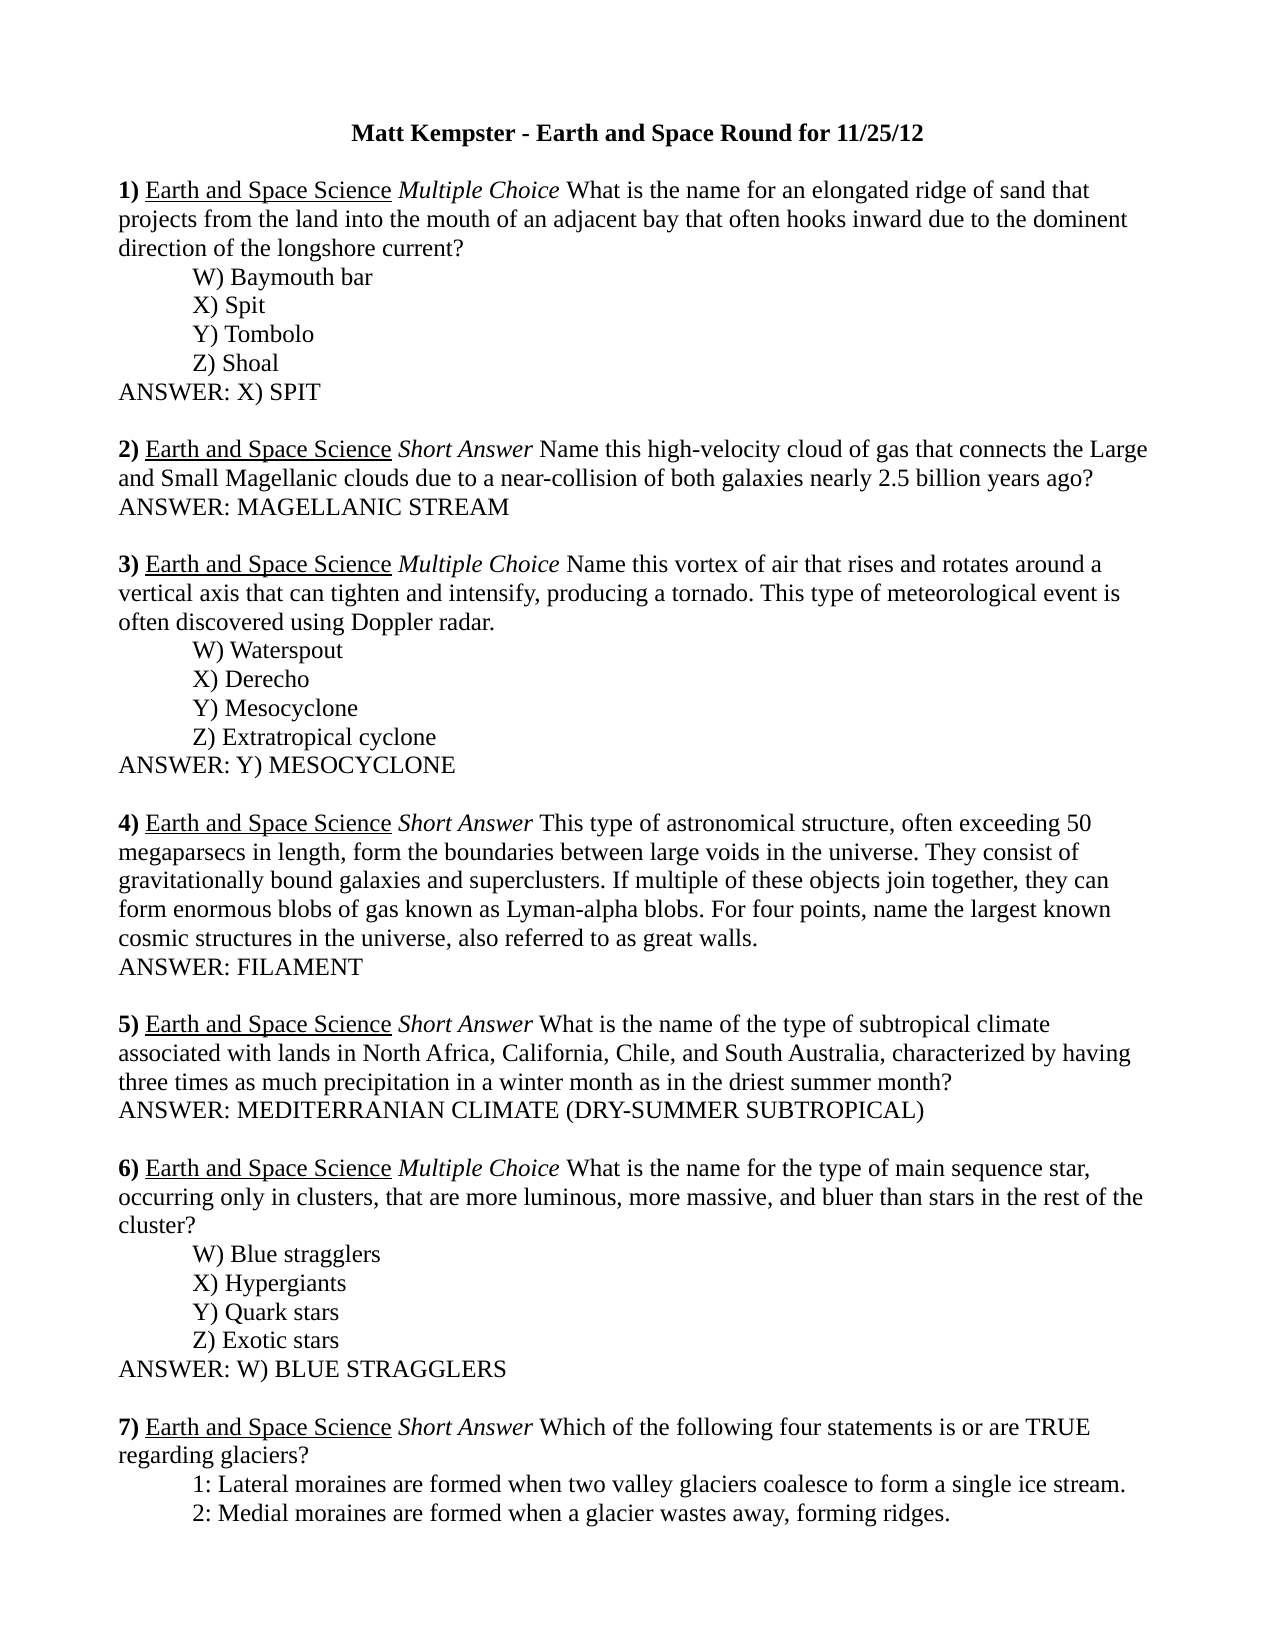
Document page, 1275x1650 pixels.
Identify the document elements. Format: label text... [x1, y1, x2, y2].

text X) Hypergiants [118, 1268, 1157, 1297]
text X) Spit [118, 291, 1157, 319]
text 5) Earth and Space Science Short Answer What is the name of the type of subtropical climate associated with lands in North Africa, California, Chile, and South Australia, characterized by having three times as much precipitation in a winter month as in the driest summer month? [118, 1009, 1157, 1096]
text 1: Lateral moraines are formed when two valley glaciers coalesce to form a single ice stream. [118, 1469, 1157, 1498]
text X) Derecho [118, 664, 1157, 693]
text Matt Kempster - Earth and Space Round for 11/25/12 [118, 118, 1157, 147]
text Z) Extratropical cyclone [118, 722, 1157, 751]
text 1) Earth and Space Science Multiple Choice What is the name for an elongated ridge of sand that projects from the land into the mouth of an adjacent bay that often hooks inward due to the dominent direction of the longshore current? [118, 176, 1157, 262]
text W) Baymouth bar [118, 262, 1157, 291]
text 2: Medial moraines are formed when a glacier wastes away, forming ridges. [118, 1498, 1157, 1527]
text ANSWER: W) BLUE STRAGGLERS [118, 1354, 1157, 1383]
text Y) Tombolo [118, 319, 1157, 348]
text 3) Earth and Space Science Multiple Choice Name this vortex of air that rises and rotates around a vertical axis that can tighten and intensify, producing a tornado. This type of meteorological event is often discovered using Doppler radar. [118, 549, 1157, 636]
text 7) Earth and Space Science Short Answer Which of the following four statements is or are TRUE regarding glaciers? [118, 1412, 1157, 1469]
text ANSWER: FILAMENT [118, 952, 1157, 981]
text 4) Earth and Space Science Short Answer This type of astronomical structure, often exceeding 50 megaparsecs in length, form the boundaries between large voids in the universe. They consist of gravitationally bound galaxies and superclusters. If multiple of these objects join together, they can form enormous blobs of gas known as Lyman-alpha blobs. For four points, name the largest known cosmic structures in the universe, also referred to as great walls. [118, 808, 1157, 952]
text ANSWER: MEDITERRANIAN CLIMATE (DRY-SUMMER SUBTROPICAL) [118, 1096, 1157, 1124]
text W) Blue stragglers [118, 1239, 1157, 1268]
text ANSWER: MAGELLANIC STREAM [118, 492, 1157, 521]
text W) Waterspout [118, 636, 1157, 664]
text ANSWER: X) SPIT [118, 377, 1157, 406]
text 2) Earth and Space Science Short Answer Name this high-velocity cloud of gas that connects the Large and Small Magellanic clouds due to a near-collision of both galaxies nearly 2.5 billion years ago? [118, 434, 1157, 492]
text Y) Quark stars [118, 1297, 1157, 1326]
text ANSWER: Y) MESOCYCLONE [118, 751, 1157, 779]
text 6) Earth and Space Science Multiple Choice What is the name for the type of main sequence star, occurring only in clusters, that are more luminous, more massive, and bluer than stars in the rest of the cluster? [118, 1153, 1157, 1239]
text Z) Shoal [118, 348, 1157, 377]
text Y) Mesocyclone [118, 693, 1157, 722]
text Z) Exotic stars [118, 1326, 1157, 1354]
